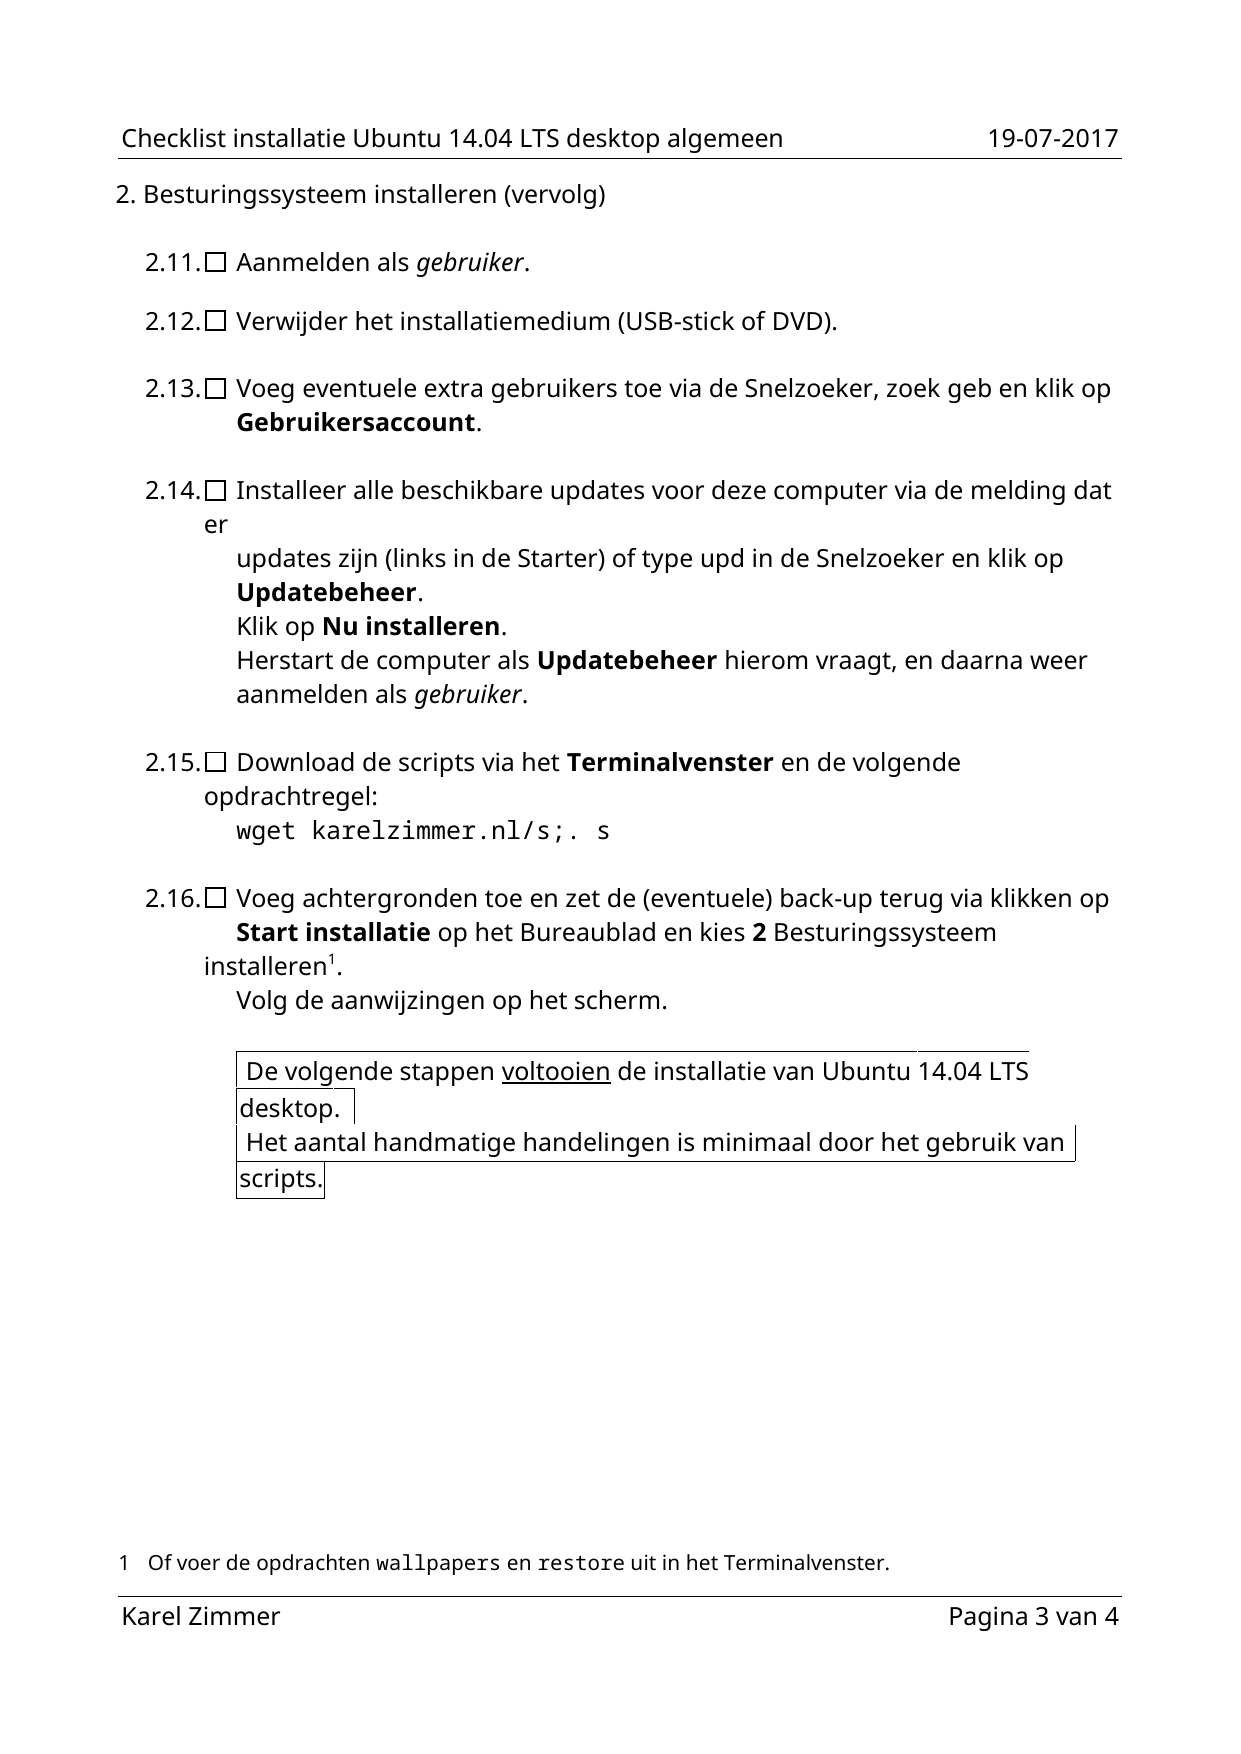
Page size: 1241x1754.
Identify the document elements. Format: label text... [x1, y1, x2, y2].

list Voeg eventuele extra gebruikers toe via de Snelzoeker, zoek geb en klik op Gebruikersaccount. [145, 371, 1122, 439]
list Download de scripts via het Terminalvenster en de volgende opdrachtregel: wget karelzimmer.nl/s;. s [145, 745, 1122, 847]
list De volgende stappen voltooien de installatie van Ubuntu 14.04 LTS desktop. Het aantal handmatige handelingen is minimaal door het gebruik van scripts. [237, 1051, 1122, 1198]
list 2. Besturingssysteem installeren (vervolg) [56, 177, 1122, 211]
list Aanmelden als gebruiker. [145, 245, 1122, 279]
list Of voer de opdrachten wallpapers en restore uit in het Terminalvenster. [118, 1548, 1122, 1577]
list Verwijder het installatiemedium (USB-stick of DVD). [145, 303, 1122, 337]
list Voeg achtergronden toe en zet de (eventuele) back-up terug via klikken op Start installatie op het Bureaublad en kies 2 Besturingssysteem installeren. Volg de aanwijzingen op het scherm. [145, 881, 1122, 1017]
list Installeer alle beschikbare updates voor deze computer via de melding dat er updates zijn (links in de Starter) of type upd in de Snelzoeker en klik op Updatebeheer. Klik op Nu installeren. Herstart de computer als Updatebeheer hierom vraagt, en daarna weer aanmelden als gebruiker. [145, 473, 1122, 711]
